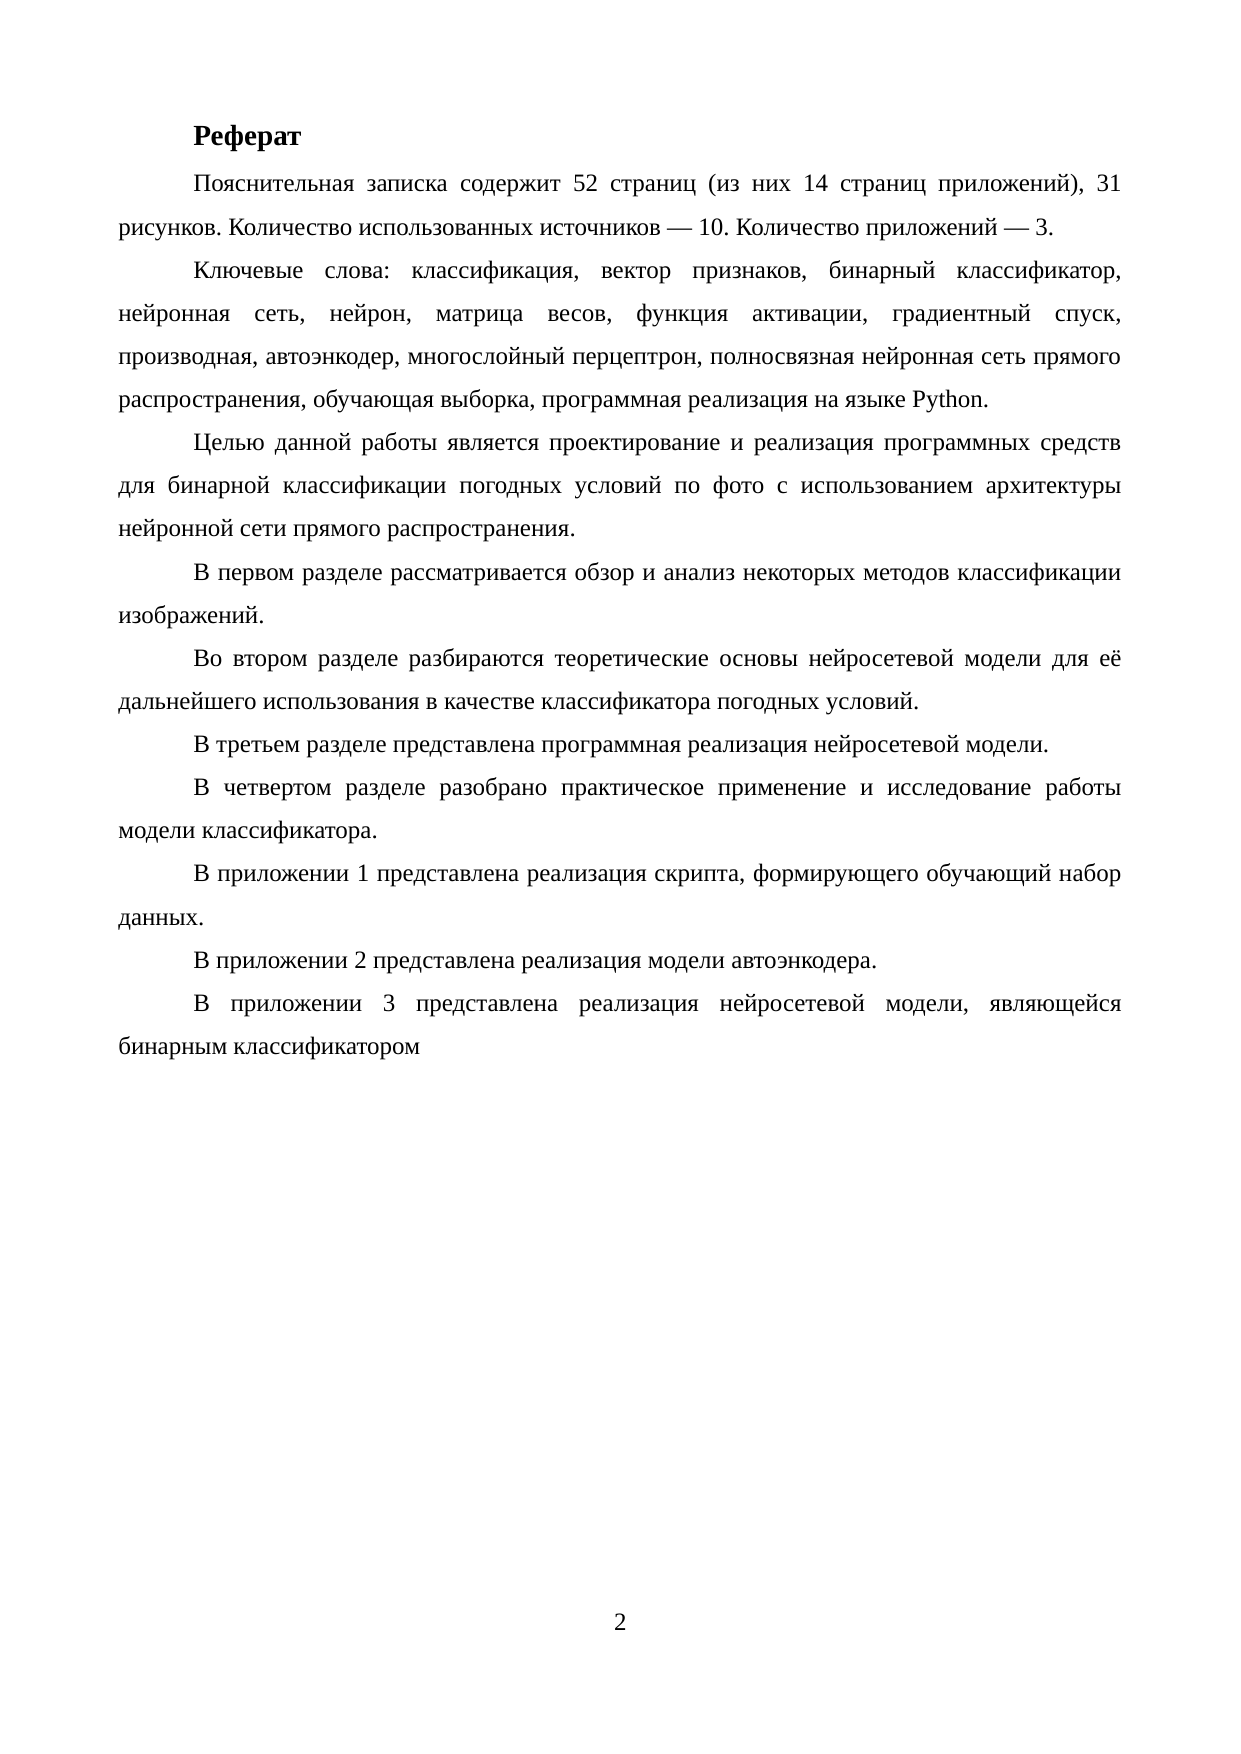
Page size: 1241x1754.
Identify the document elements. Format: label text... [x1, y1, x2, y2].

text Целью данной работы является проектирование и реализация программных средств для бинарной классификации погодных условий по фото с использованием архитектуры нейронной сети прямого распространения. [118, 427, 1122, 542]
text Во втором разделе разбираются теоретические основы нейросетевой модели для её дальнейшего использования в качестве классификатора погодных условий. [118, 643, 1122, 715]
text Пояснительная записка содержит 52 страниц (из них 14 страниц приложений), 31 рисунков. Количество использованных источников — 10. Количество приложений — 3. [118, 168, 1122, 240]
text В приложении 2 представлена реализация модели автоэнкодера. [118, 945, 1122, 973]
text Ключевые слова: классификация, вектор признаков, бинарный классификатор, нейронная сеть, нейрон, матрица весов, функция активации, градиентный спуск, производная, автоэнкодер, многослойный перцептрон, полносвязная нейронная сеть прямого распространения, обучающая выборка, программная реализация на языке Python. [118, 255, 1122, 413]
text Реферат [118, 118, 1122, 152]
text В приложении 3 представлена реализация нейросетевой модели, являющейся бинарным классификатором [118, 988, 1122, 1060]
text В первом разделе рассматривается обзор и анализ некоторых методов классификации изображений. [118, 557, 1122, 628]
text В приложении 1 представлена реализация скрипта, формирующего обучающий набор данных. [118, 858, 1122, 930]
text В третьем разделе представлена программная реализация нейросетевой модели. [118, 729, 1122, 758]
text В четвертом разделе разобрано практическое применение и исследование работы модели классификатора. [118, 772, 1122, 844]
